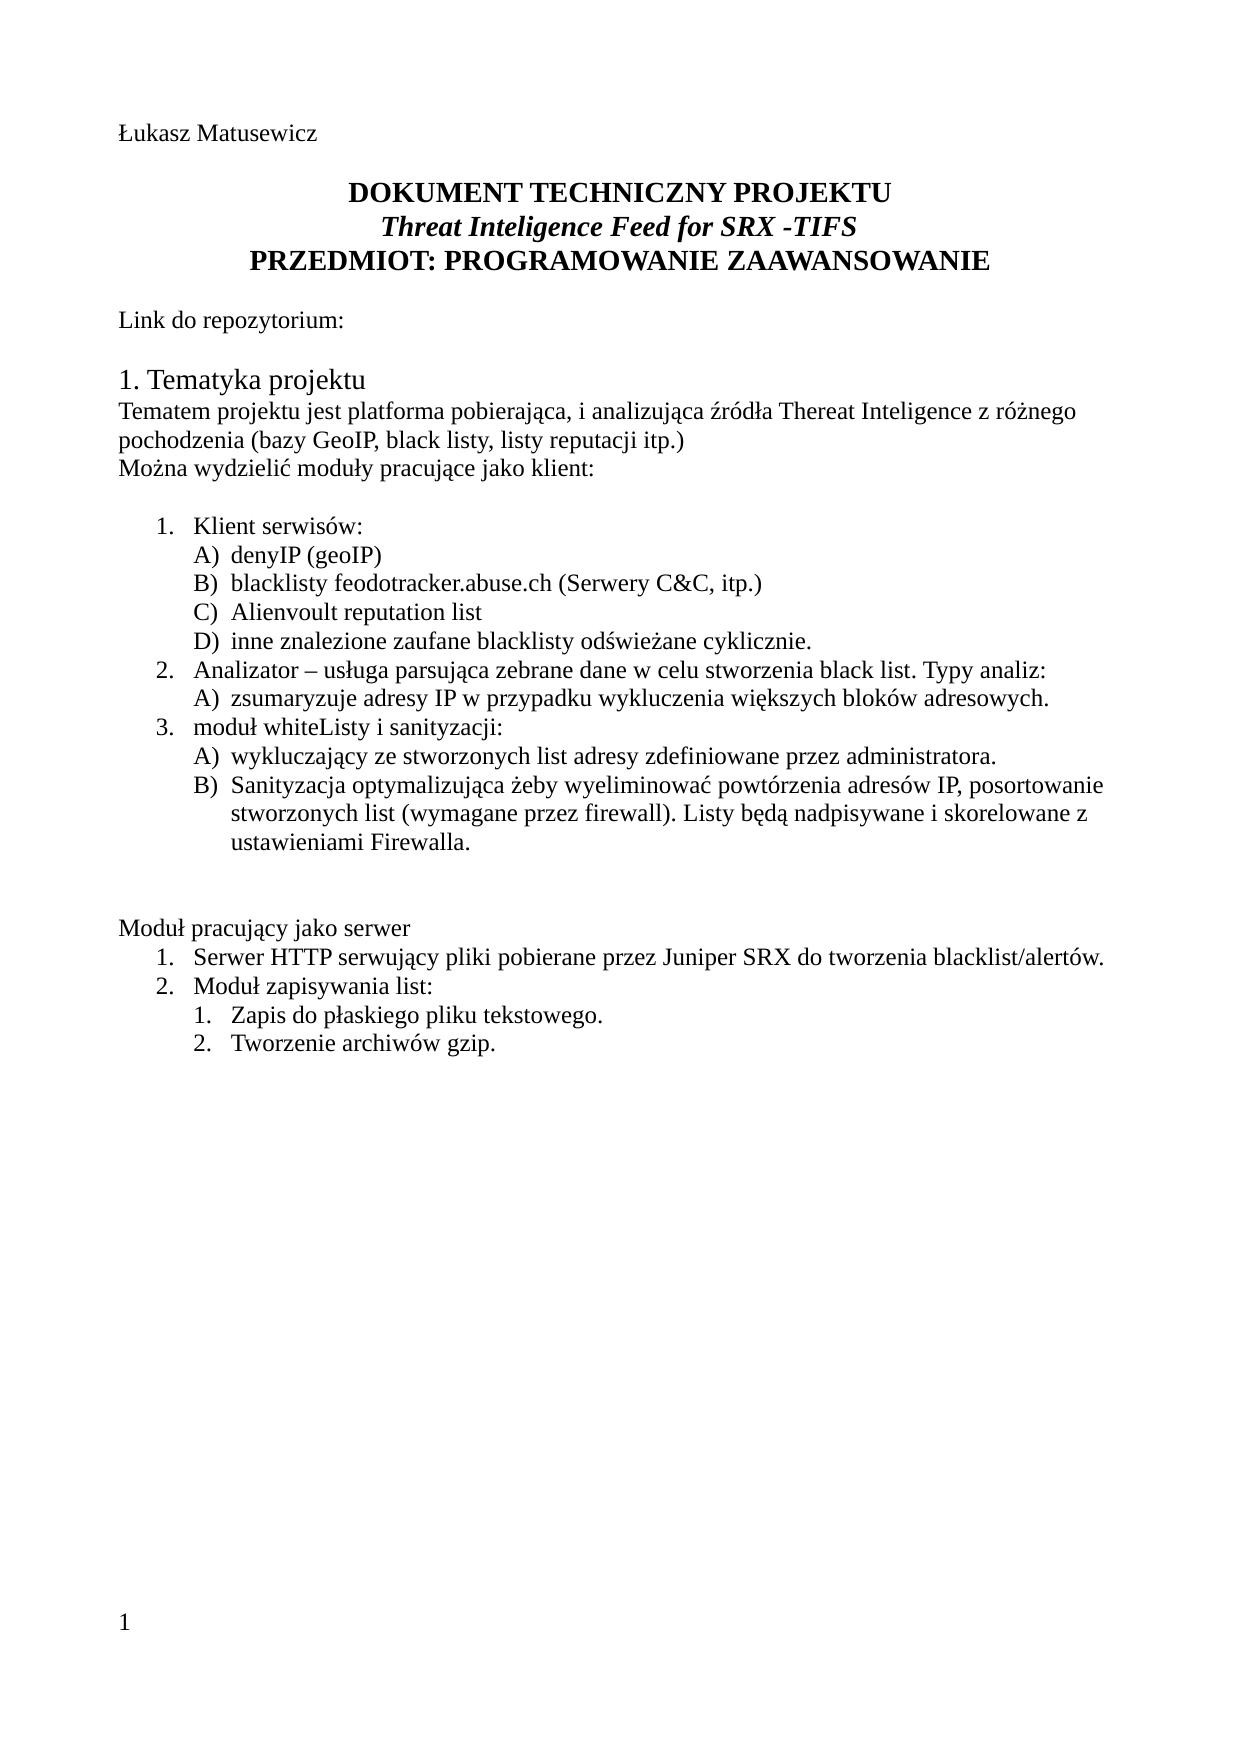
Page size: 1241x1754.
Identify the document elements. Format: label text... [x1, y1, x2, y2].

list Analizator – usługa parsująca zebrane dane w celu stworzenia black list. Typy analiz: [156, 655, 1122, 683]
list wykluczający ze stworzonych list adresy zdefiniowane przez administratora. [193, 741, 1122, 770]
text Threat Inteligence Feed for SRX -TIFS [118, 209, 1122, 243]
list Tworzenie archiwów gzip. [193, 1028, 1122, 1057]
text DOKUMENT TECHNICZNY PROJEKTU [118, 176, 1122, 209]
text Można wydzielić moduły pracujące jako klient: [118, 453, 1122, 482]
text PRZEDMIOT: PROGRAMOWANIE ZAAWANSOWANIE [118, 243, 1122, 276]
list denyIP (geoIP) [193, 540, 1122, 568]
list Alienvoult reputation list [193, 597, 1122, 626]
list Moduł zapisywania list: [156, 971, 1122, 1000]
list blacklisty feodotracker.abuse.ch (Serwery C&C, itp.) [193, 568, 1122, 597]
text Łukasz Matusewicz [118, 118, 1122, 147]
text 1. Tematyka projektu [118, 362, 1122, 396]
list Serwer HTTP serwujący pliki pobierane przez Juniper SRX do tworzenia blacklist/alertów. [156, 942, 1122, 971]
text Moduł pracujący jako serwer [118, 913, 1122, 942]
list inne znalezione zaufane blacklisty odświeżane cyklicznie. [193, 626, 1122, 655]
list moduł whiteListy i sanityzacji: [156, 712, 1122, 741]
list Sanityzacja optymalizująca żeby wyeliminować powtórzenia adresów IP, posortowanie stworzonych list (wymagane przez firewall). Listy będą nadpisywane i skorelowane z ustawieniami Firewalla. [193, 770, 1122, 856]
list Zapis do płaskiego pliku tekstowego. [193, 1000, 1122, 1028]
list zsumaryzuje adresy IP w przypadku wykluczenia większych bloków adresowych. [193, 683, 1122, 712]
text Link do repozytorium: [118, 305, 1122, 334]
list Klient serwisów: [156, 511, 1122, 540]
text Tematem projektu jest platforma pobierająca, i analizująca źródła Thereat Inteligence z różnego pochodzenia (bazy GeoIP, black listy, listy reputacji itp.) [118, 396, 1122, 453]
